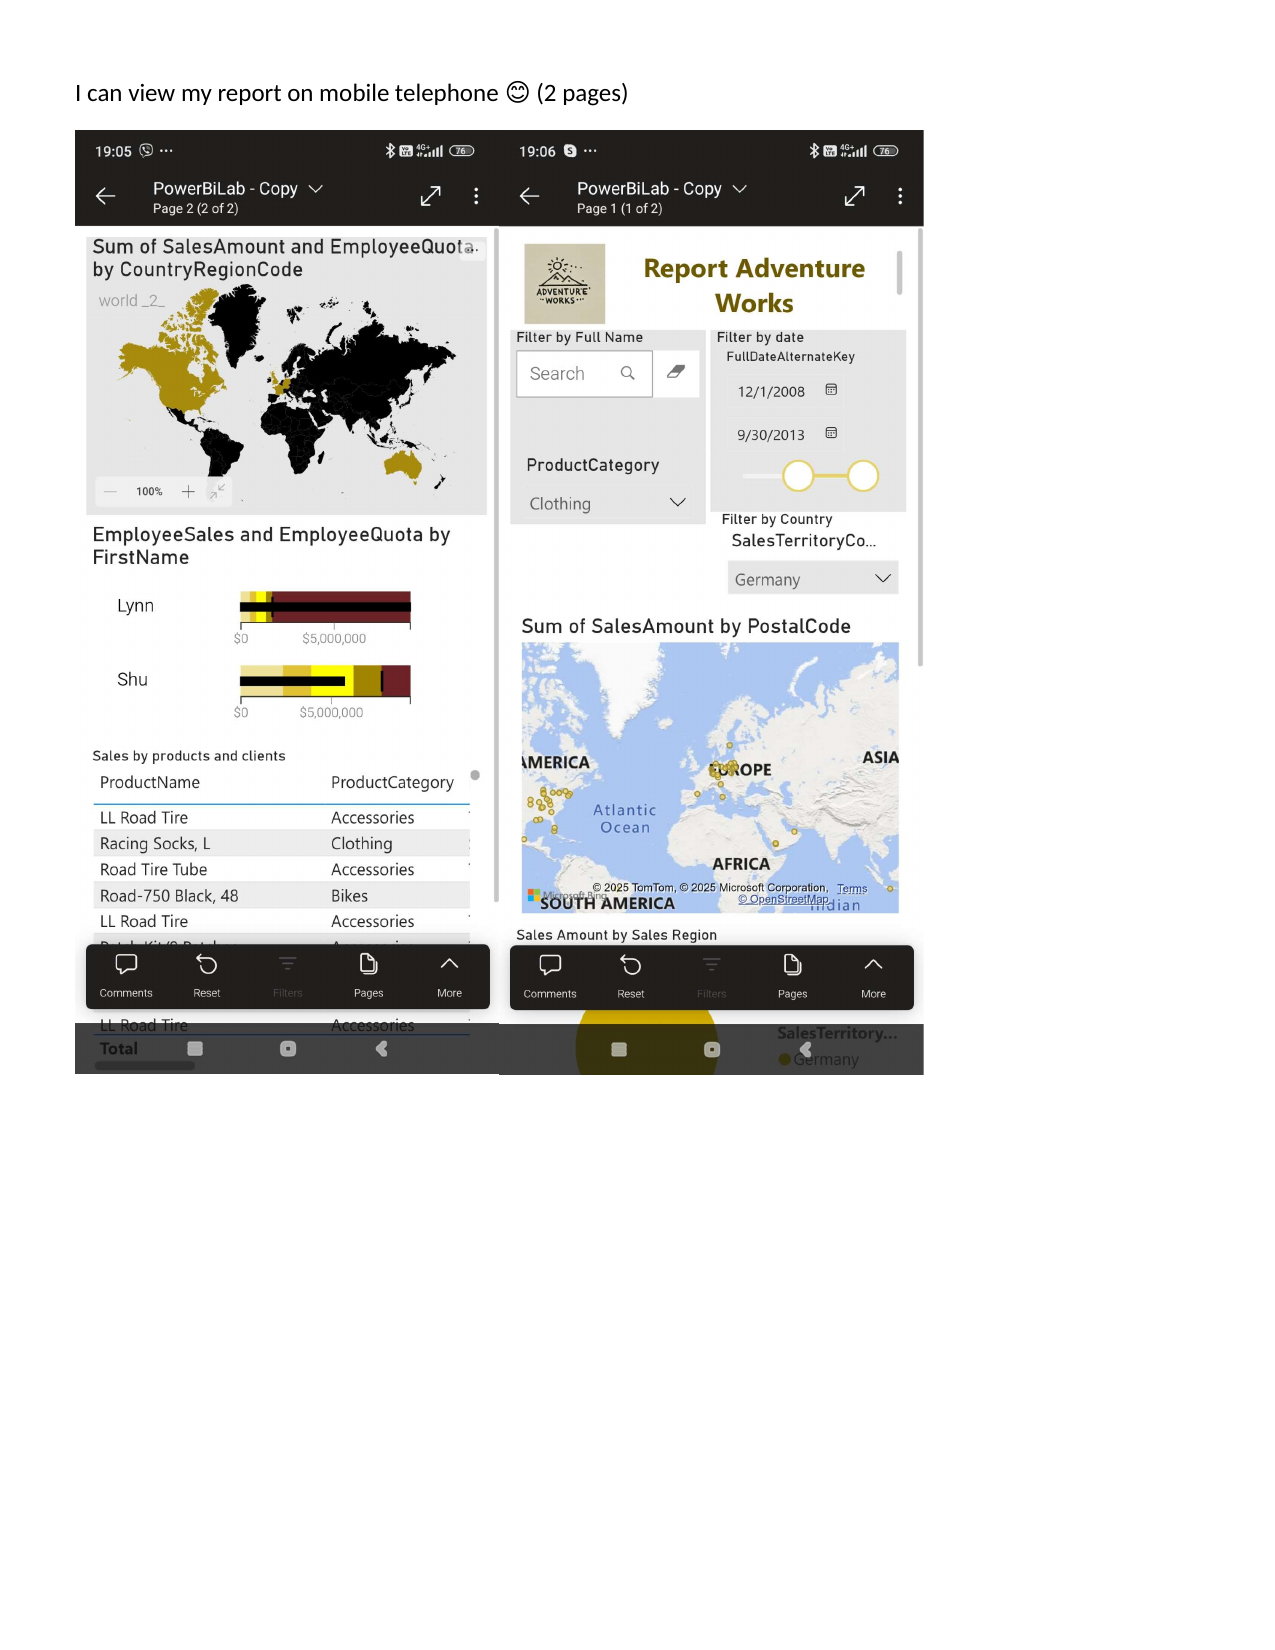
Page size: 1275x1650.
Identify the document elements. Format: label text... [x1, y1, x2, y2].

text I can view my report on mobile telephone 😊 (2 pages) [75, 75, 1200, 109]
